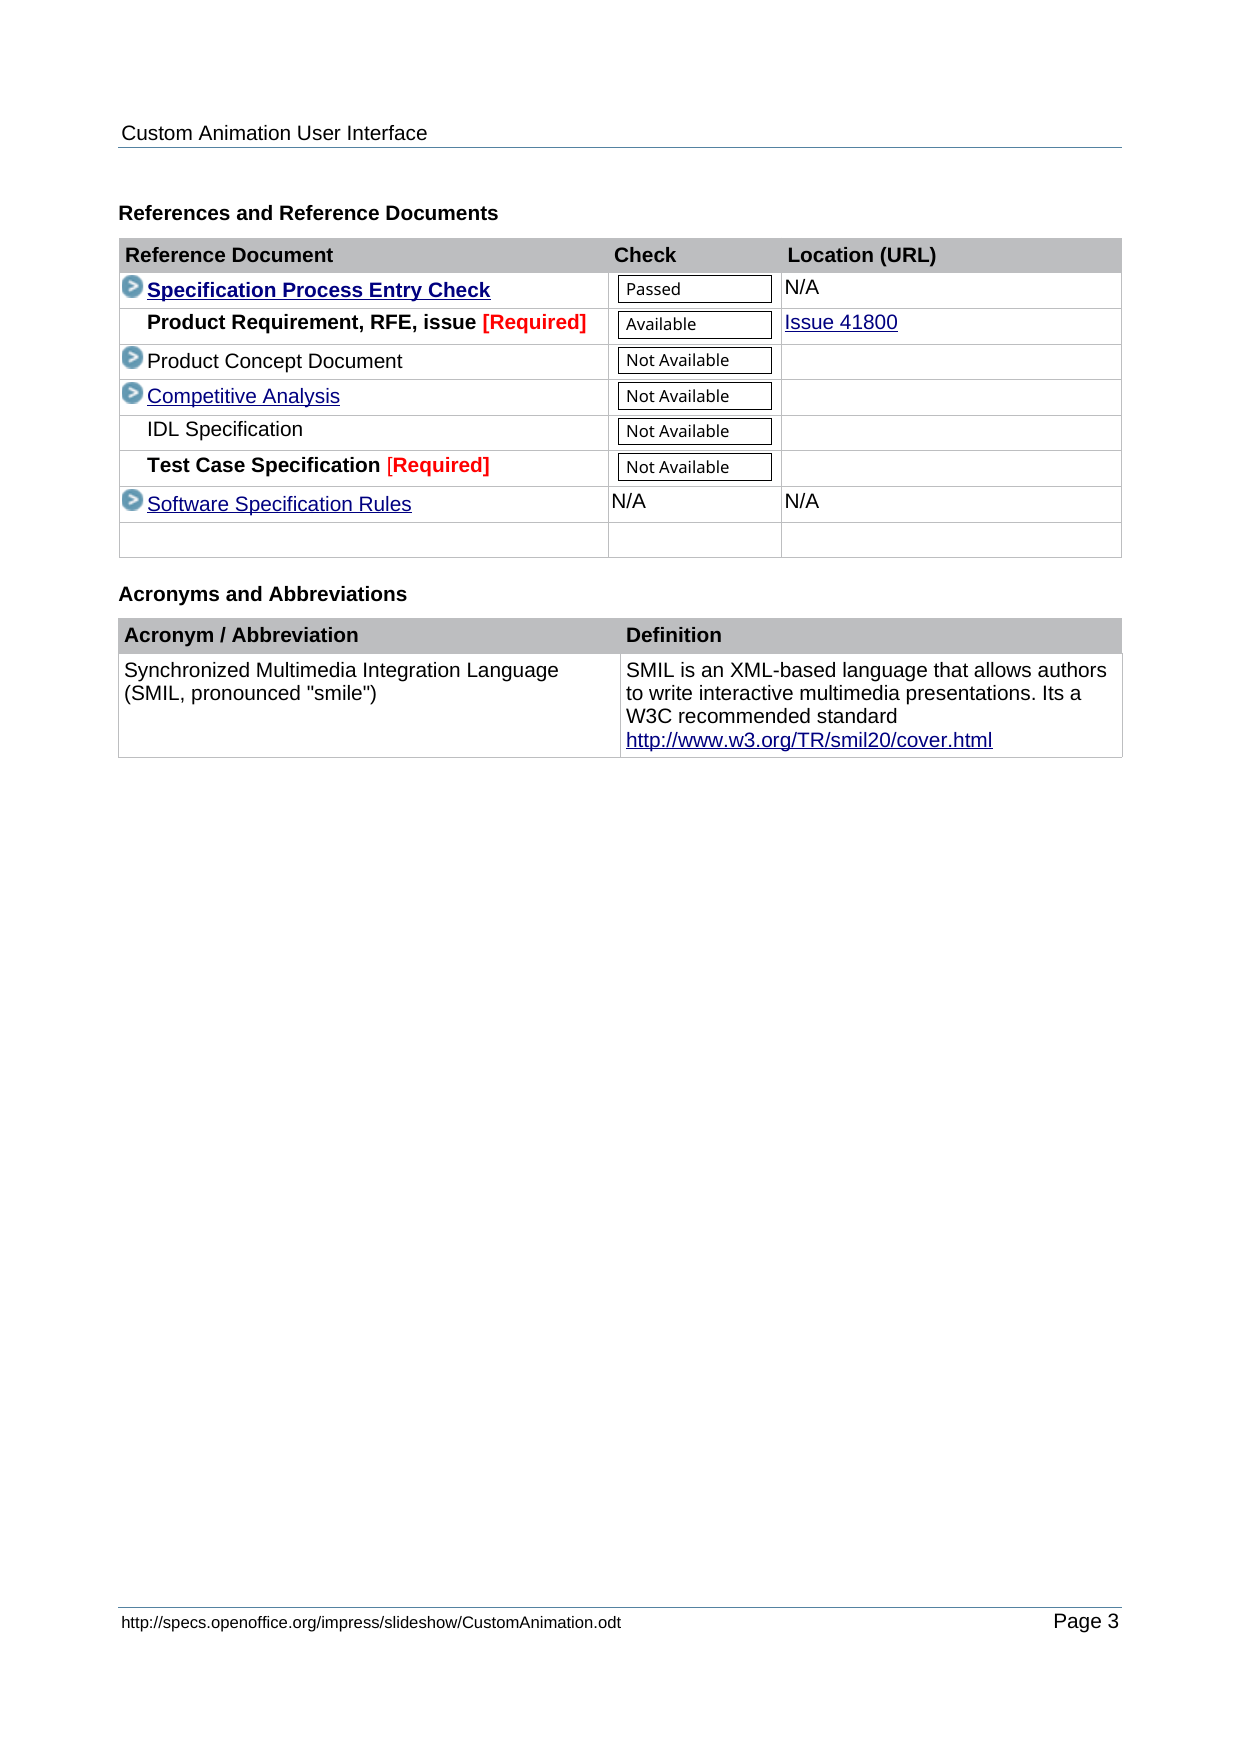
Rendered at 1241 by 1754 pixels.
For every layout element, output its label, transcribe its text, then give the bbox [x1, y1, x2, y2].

subtitle Acronyms and Abbreviations [118, 582, 1122, 605]
table_cell Product Requirement, RFE, issue [Required] [120, 309, 608, 344]
table_cell N/A [782, 487, 1121, 522]
table_header Location (URL) [782, 238, 1122, 273]
table_cell [609, 523, 781, 557]
table_cell <Please enter location here> [782, 345, 1121, 379]
table_cell [609, 380, 781, 415]
table_cell <Other, e.g. references to related specs> [120, 523, 608, 557]
table_cell [782, 523, 1121, 557]
table_cell Software Specification Rules [120, 487, 608, 522]
table_cell N/A [609, 487, 781, 522]
table_cell [609, 416, 781, 450]
picture [122, 346, 147, 369]
table_cell <Please enter location here> [782, 451, 1121, 486]
table_cell SMIL is an XML-based language that allows authors to write interactive multimedia presentations. Its a W3C recommended standard http://www.w3.org/TR/smil20/cover.html [621, 654, 1122, 757]
table_header Acronym / Abbreviation [118, 618, 620, 653]
table_cell N/A [782, 273, 1121, 308]
table_header Check [609, 238, 781, 273]
table_cell Issue 41800 [782, 309, 1121, 344]
table_cell [609, 309, 781, 344]
table_cell Test Case Specification [Required] [120, 451, 608, 486]
table_cell Product Concept Document [120, 345, 608, 379]
picture [122, 275, 147, 298]
table_header Definition [620, 618, 1122, 653]
table_cell IDL Specification [120, 416, 608, 450]
picture [122, 489, 147, 511]
table_cell [609, 273, 781, 308]
table_cell Specification Process Entry Check [120, 273, 608, 308]
table_cell <Please enter location here> [782, 416, 1121, 450]
picture [122, 382, 147, 404]
subtitle References and Reference Documents [118, 202, 1122, 225]
table_cell Competitive Analysis [120, 380, 608, 415]
table_cell Synchronized Multimedia Integration Language (SMIL, pronounced "smile") [119, 654, 620, 757]
table_cell <Please enter location here> [782, 380, 1121, 415]
table_cell [609, 345, 781, 379]
table_header Reference Document [119, 238, 608, 273]
table_cell [609, 451, 781, 486]
